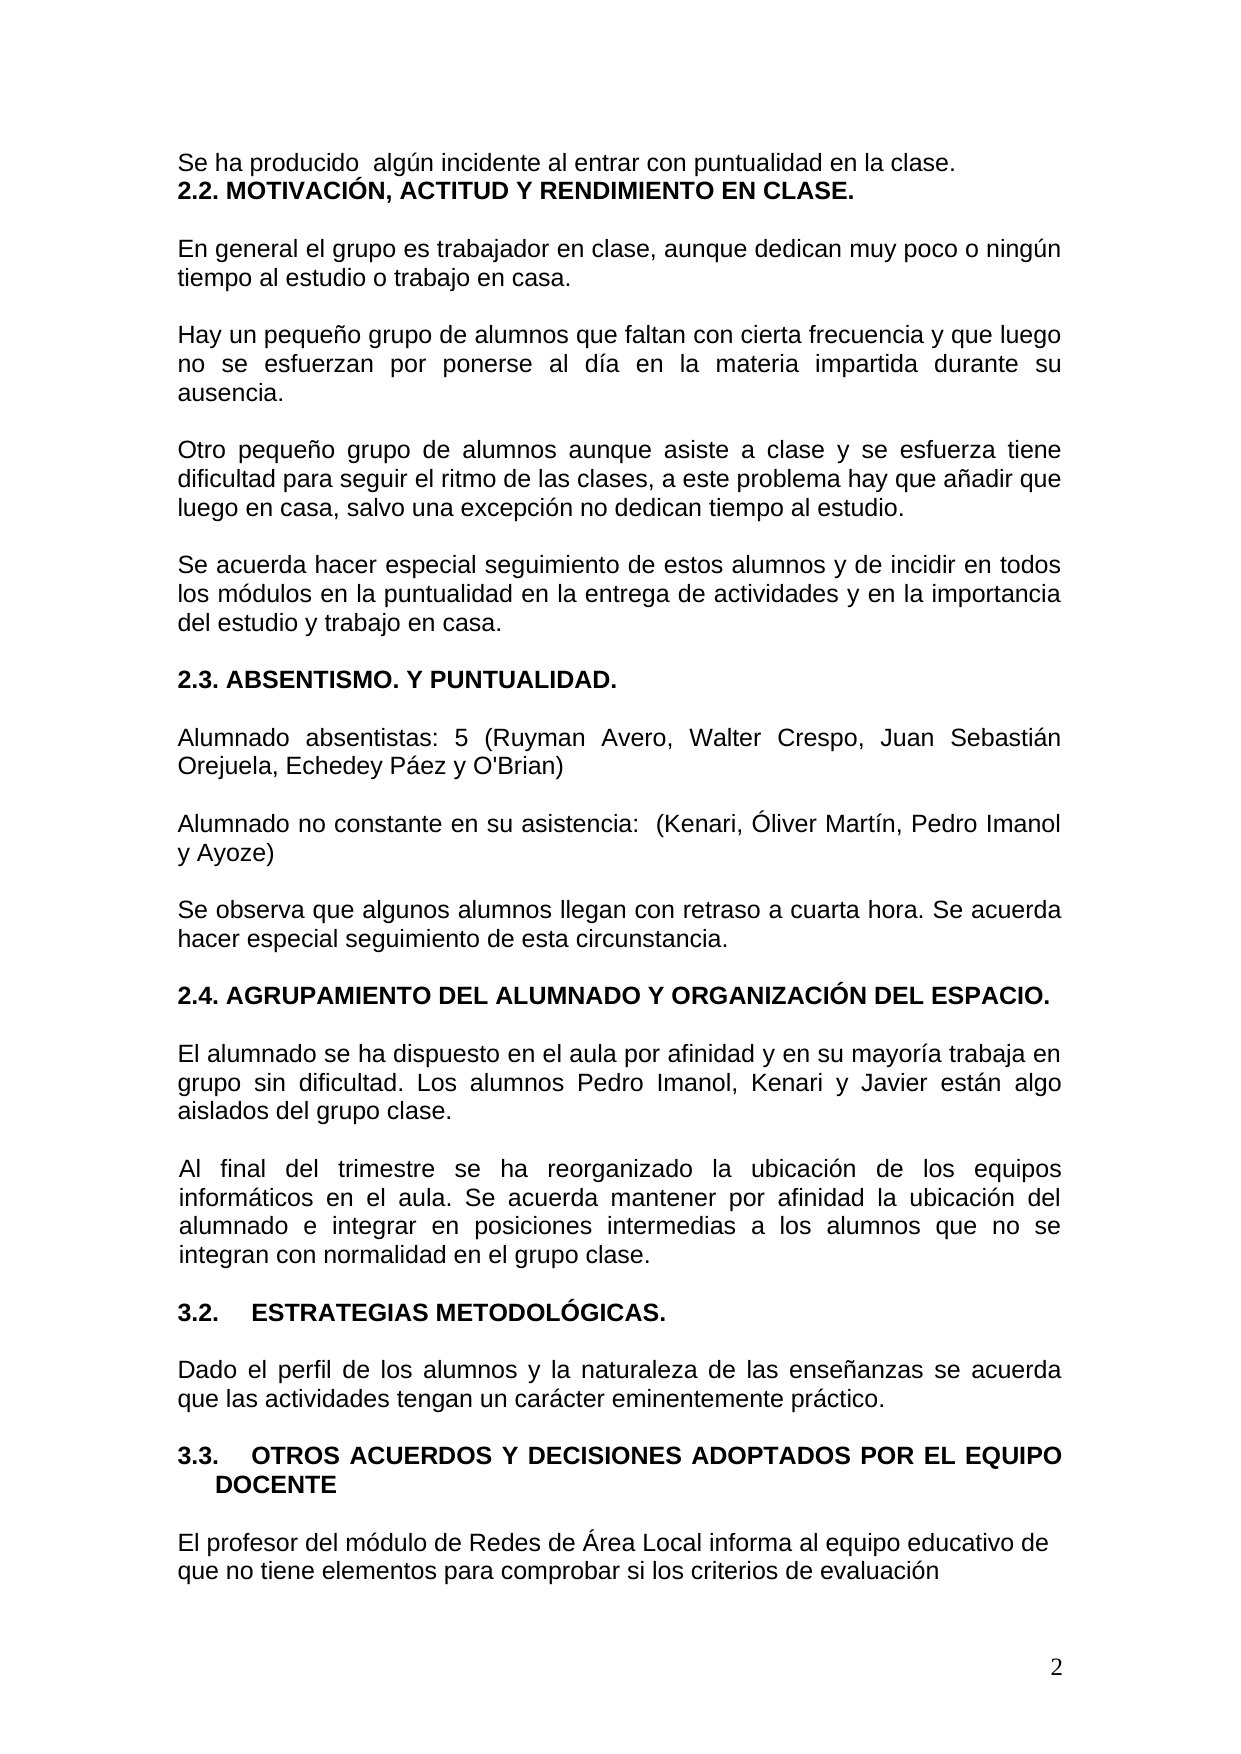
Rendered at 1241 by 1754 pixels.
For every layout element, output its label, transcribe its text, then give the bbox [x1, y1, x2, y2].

text El profesor del módulo de Redes de Área Local informa al equipo educativo de que no tiene elementos para comprobar si los criterios de evaluación [177, 1528, 1063, 1585]
text 2.4. AGRUPAMIENTO DEL ALUMNADO Y ORGANIZACIÓN DEL ESPACIO. [177, 981, 1063, 1010]
text Alumnado absentistas: 5 (Ruyman Avero, Walter Crespo, Juan Sebastián Orejuela, Echedey Páez y O'Brian) [177, 723, 1063, 780]
text Se observa que algunos alumnos llegan con retraso a cuarta hora. Se acuerda hacer especial seguimiento de esta circunstancia. [177, 895, 1063, 953]
text Dado el perfil de los alumnos y la naturaleza de las enseñanzas se acuerda que las actividades tengan un carácter eminentemente práctico. [177, 1355, 1063, 1413]
text Otro pequeño grupo de alumnos aunque asiste a clase y se esfuerza tiene dificultad para seguir el ritmo de las clases, a este problema hay que añadir que luego en casa, salvo una excepción no dedican tiempo al estudio. [177, 435, 1063, 521]
text El alumnado se ha dispuesto en el aula por afinidad y en su mayoría trabaja en grupo sin dificultad. Los alumnos Pedro Imanol, Kenari y Javier están algo aislados del grupo clase. [177, 1039, 1063, 1125]
text Alumnado no constante en su asistencia: (Kenari, Óliver Martín, Pedro Imanol y Ayoze) [177, 809, 1063, 866]
text En general el grupo es trabajador en clase, aunque dedican muy poco o ningún tiempo al estudio o trabajo en casa. [177, 234, 1063, 291]
text 2.3. ABSENTISMO. Y PUNTUALIDAD. [177, 665, 1063, 694]
text Hay un pequeño grupo de alumnos que faltan con cierta frecuencia y que luego no se esfuerzan por ponerse al día en la materia impartida durante su ausencia. [177, 320, 1063, 406]
text Al final del trimestre se ha reorganizado la ubicación de los equipos informáticos en el aula. Se acuerda mantener por afinidad la ubicación del alumnado e integrar en posiciones intermedias a los alumnos que no se integran con normalidad en el grupo clase. [179, 1154, 1063, 1269]
text 2.2. MOTIVACIÓN, ACTITUD Y RENDIMIENTO EN CLASE. [177, 176, 1063, 205]
list OTROS ACUERDOS Y DECISIONES ADOPTADOS POR EL EQUIPO DOCENTE [177, 1441, 1063, 1499]
text Se acuerda hacer especial seguimiento de estos alumnos y de incidir en todos los módulos en la puntualidad en la entrega de actividades y en la importancia del estudio y trabajo en casa. [177, 550, 1063, 636]
list ESTRATEGIAS METODOLÓGICAS. [177, 1298, 1063, 1326]
text Se ha producido algún incidente al entrar con puntualidad en la clase. [177, 148, 1063, 176]
